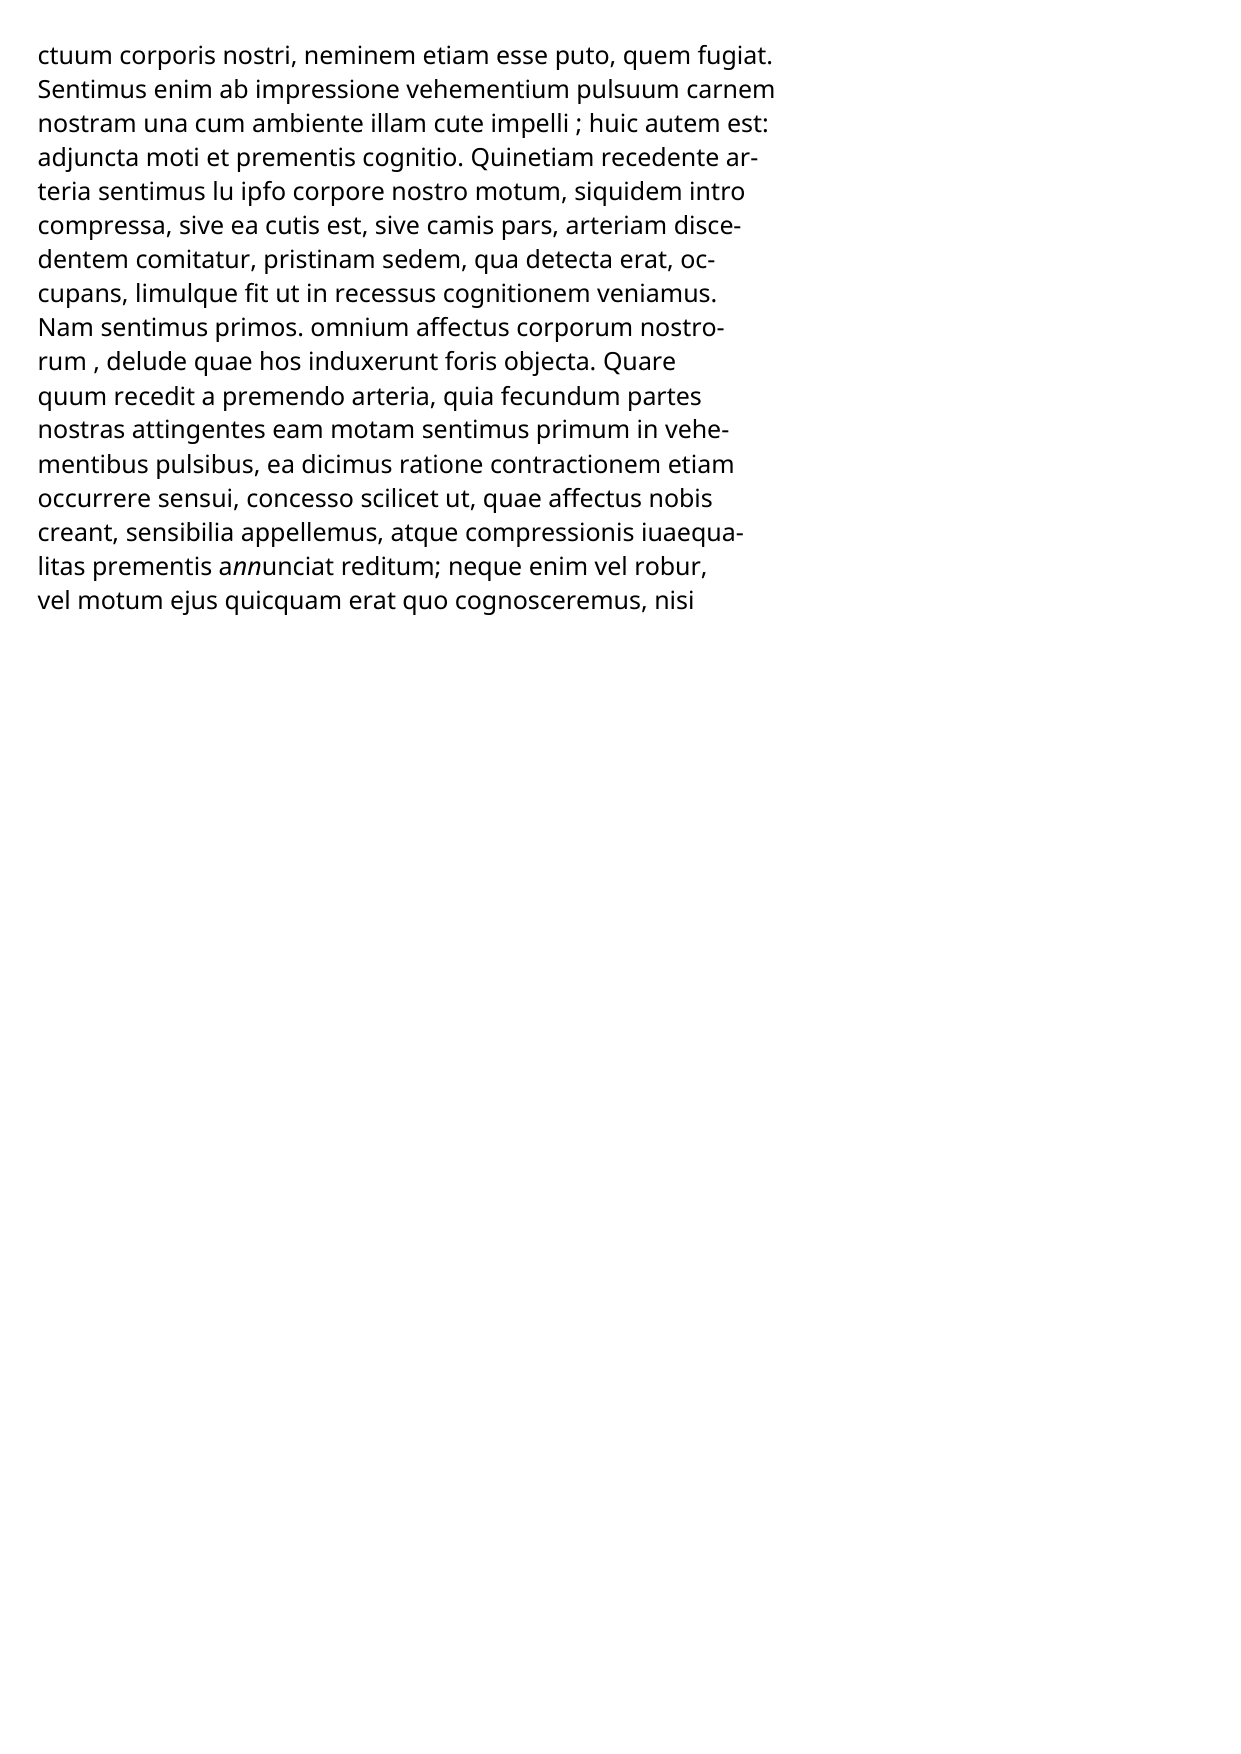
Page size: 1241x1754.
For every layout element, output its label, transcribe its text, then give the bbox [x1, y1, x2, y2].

text ctuum corporis nostri, neminem etiam esse puto, quem fugiat. Sentimus enim ab impressione vehementium pulsuum carnem nostram una cum ambiente illam cute impelli ; huic autem est: adjuncta moti et prementis cognitio. Quinetiam recedente ar- teria sentimus lu ipfo corpore nostro motum, siquidem intro compressa, sive ea cutis est, sive camis pars, arteriam disce- dentem comitatur, pristinam sedem, qua detecta erat, oc- cupans, limulque fit ut in recessus cognitionem veniamus. Nam sentimus primos. omnium affectus corporum nostro- rum , delude quae hos induxerunt foris objecta. Quare quum recedit a premendo arteria, quia fecundum partes nostras attingentes eam motam sentimus primum in vehe- mentibus pulsibus, ea dicimus ratione contractionem etiam occurrere sensui, concesso scilicet ut, quae affectus nobis creant, sensibilia appellemus, atque compressionis iuaequa- litas prementis annunciat reditum; neque enim vel robur, vel motum ejus quicquam erat quo cognosceremus, nisi [37, 37, 1203, 617]
